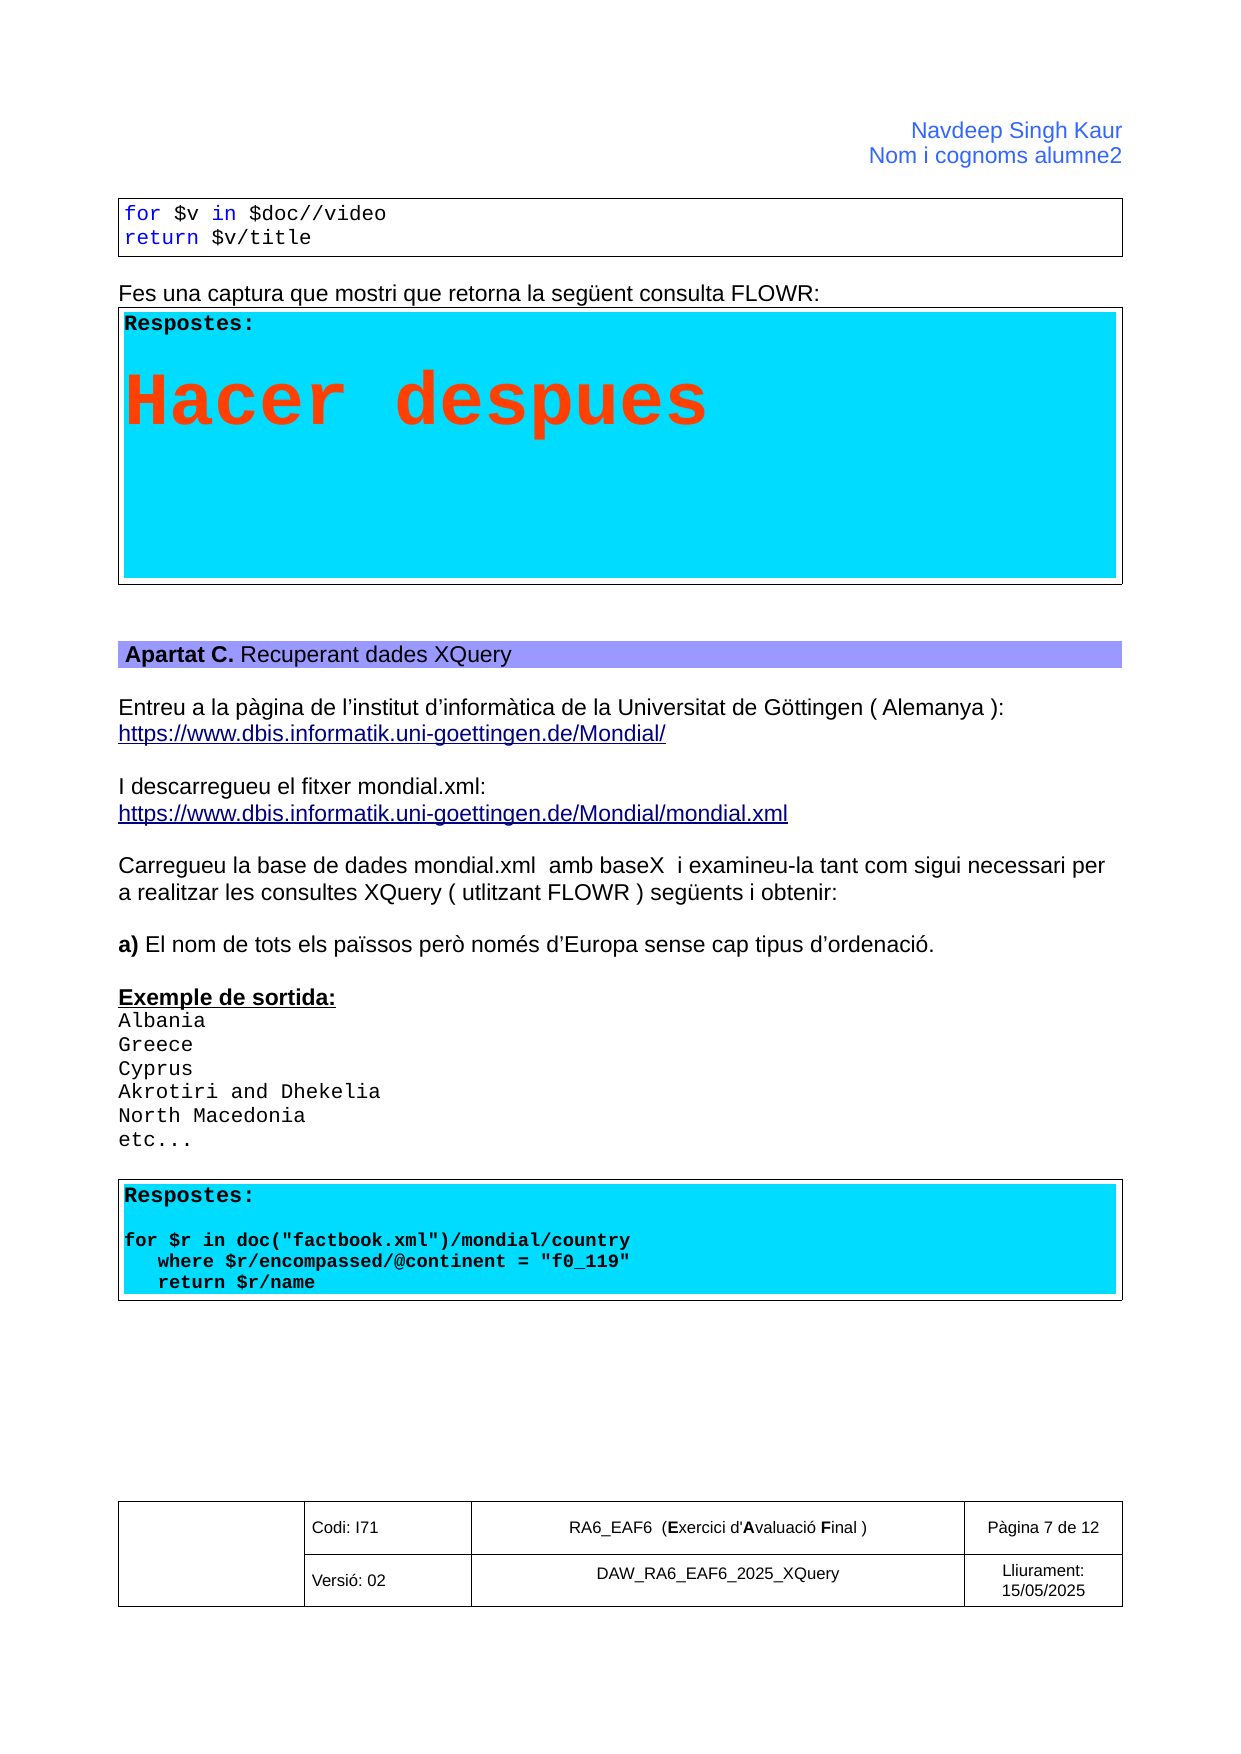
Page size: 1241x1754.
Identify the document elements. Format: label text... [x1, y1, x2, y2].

text Carregueu la base de dades mondial.xml amb baseX i examineu-la tant com sigui necessari per a realitzar les consultes XQuery ( utlitzant FLOWR ) següents i obtenir: [118, 852, 1122, 905]
text Exemple de sortida: [118, 984, 1122, 1010]
text a) El nom de tots els païssos però només d’Europa sense cap tipus d’ordenació. [118, 931, 1122, 958]
text I descarregueu el fitxer mondial.xml: https://www.dbis.informatik.uni-goettingen.de/Mondial/mondial.xml [118, 773, 1122, 826]
text North Macedonia [118, 1105, 1122, 1128]
text Greece [118, 1034, 1122, 1058]
text Albania [118, 1010, 1122, 1034]
table_header Respostes: for $r in doc("factbook.xml")/mondial/country where $r/encompassed/@continent = "f0_119" return $r/name [119, 1180, 1122, 1300]
table_header Respostes: Hacer despues [119, 308, 1122, 584]
text Apartat C. Recuperant dades XQuery [118, 641, 1122, 668]
text Cyprus [118, 1058, 1122, 1081]
text etc... [118, 1128, 1122, 1152]
text Fes una captura que mostri que retorna la següent consulta FLOWR: [118, 280, 1122, 307]
table_header for $v in $doc//video return $v/title [119, 199, 1122, 256]
text Akrotiri and Dhekelia [118, 1081, 1122, 1105]
text Entreu a la pàgina de l’institut d’informàtica de la Universitat de Göttingen ( Alemanya ): https://www.dbis.informatik.uni-goettingen.de/Mondial/ [118, 694, 1122, 747]
